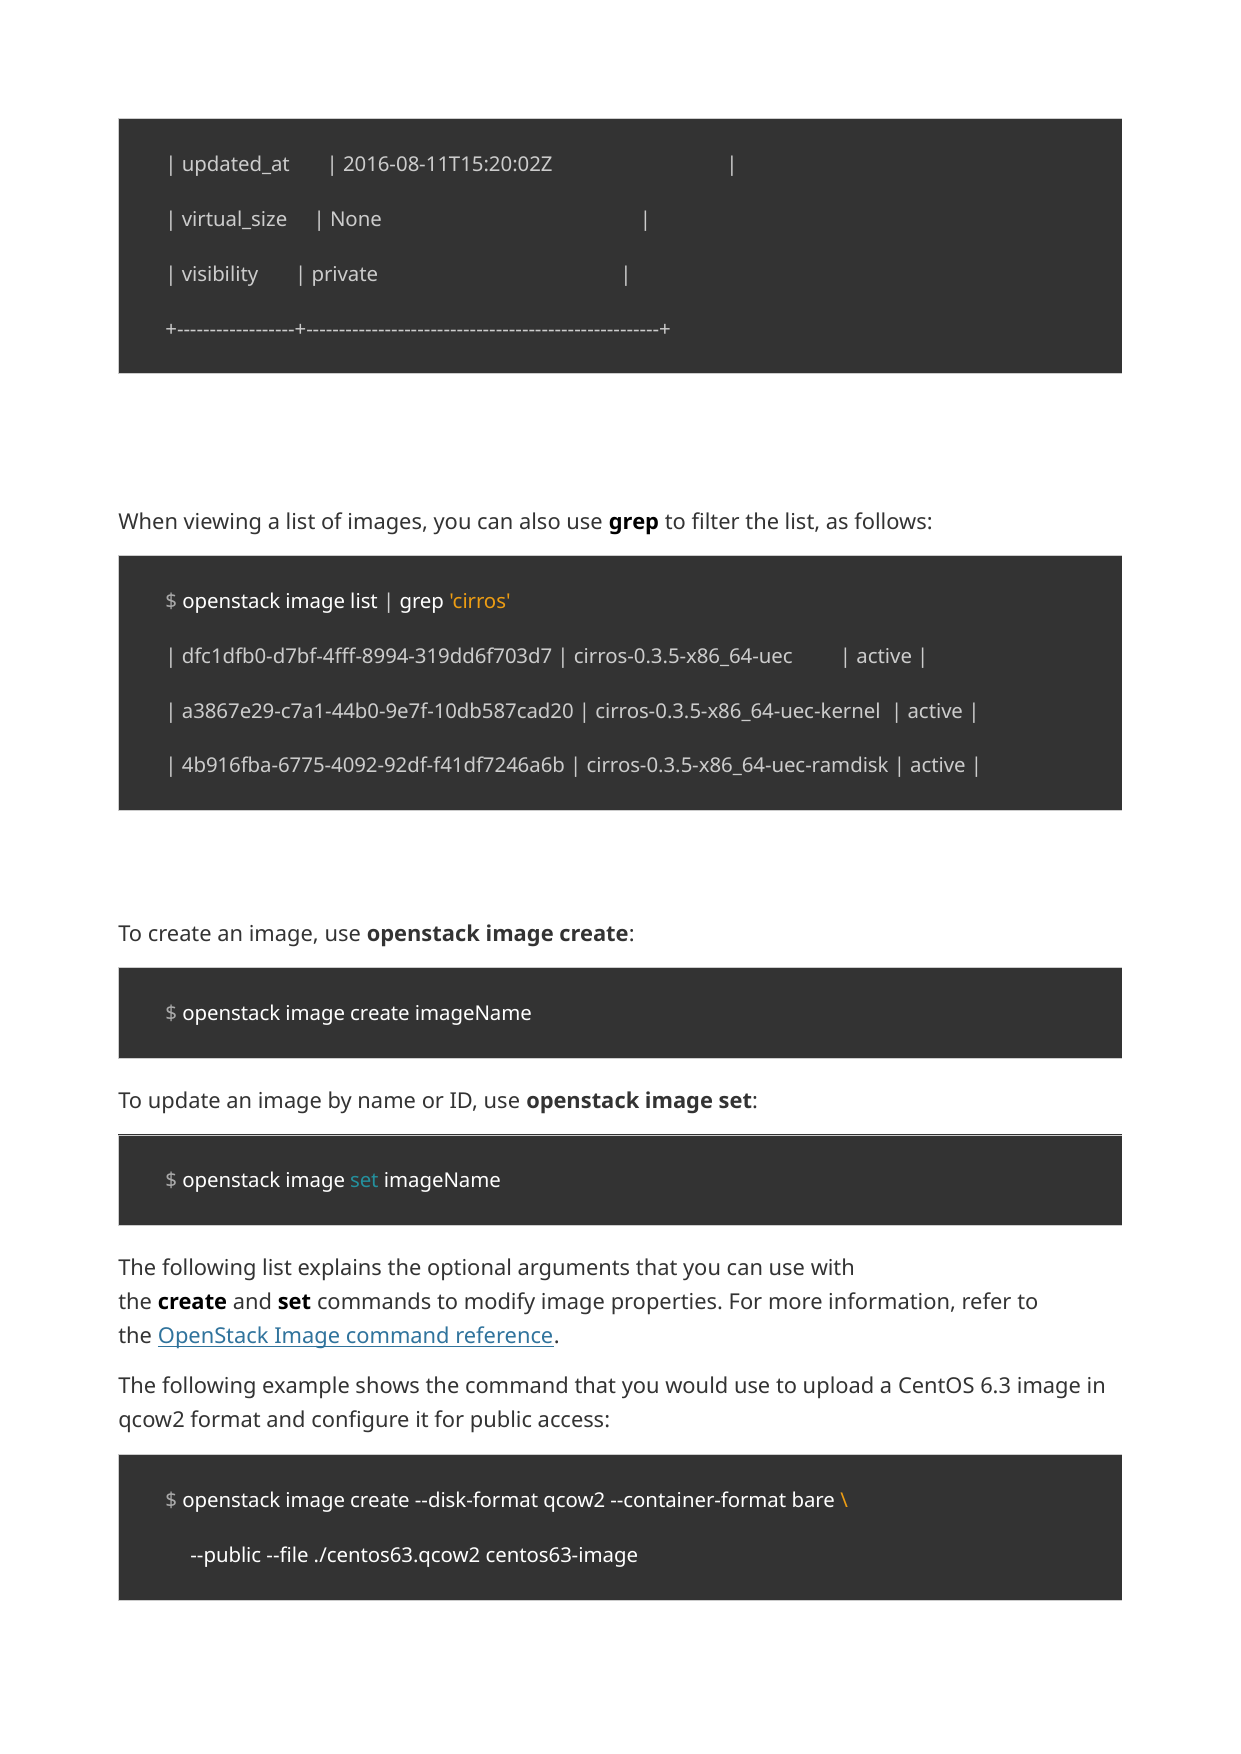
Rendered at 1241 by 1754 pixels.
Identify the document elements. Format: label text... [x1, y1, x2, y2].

text | a3867e29-c7a1-44b0-9e7f-10db587cad20 | cirros-0.3.5-x86_64-uec-kernel | active | [119, 665, 1122, 720]
text --public --file ./centos63.qcow2 centos63-image [119, 1509, 1122, 1600]
text | 4b916fba-6775-4092-92df-f41df7246a6b | cirros-0.3.5-x86_64-uec-ramdisk | active | [119, 720, 1122, 810]
text $ openstack image list | grep 'cirros' [119, 556, 1122, 610]
text To update an image by name or ID, use openstack image set: [118, 1085, 1122, 1114]
text $ openstack image set imageName [119, 1136, 1122, 1225]
text | virtual_size | None | [119, 173, 1122, 228]
text To create an image, use openstack image create: [118, 918, 1122, 948]
text | updated_at | 2016-08-11T15:20:02Z | [119, 119, 1122, 173]
text | visibility | private | [119, 228, 1122, 283]
text +------------------+------------------------------------------------------+ [119, 283, 1122, 373]
text $ openstack image create --disk-format qcow2 --container-format bare \ [119, 1455, 1122, 1509]
text When viewing a list of images, you can also use grep to filter the list, as follows: [118, 506, 1122, 536]
text The following list explains the optional arguments that you can use with the create and set commands to modify image properties. For more information, refer to the OpenStack Image command reference. [118, 1252, 1122, 1350]
text | dfc1dfb0-d7bf-4fff-8994-319dd6f703d7 | cirros-0.3.5-x86_64-uec | active | [119, 610, 1122, 665]
text $ openstack image create imageName [119, 968, 1122, 1058]
text The following example shows the command that you would use to upload a CentOS 6.3 image in qcow2 format and configure it for public access: [118, 1370, 1122, 1434]
